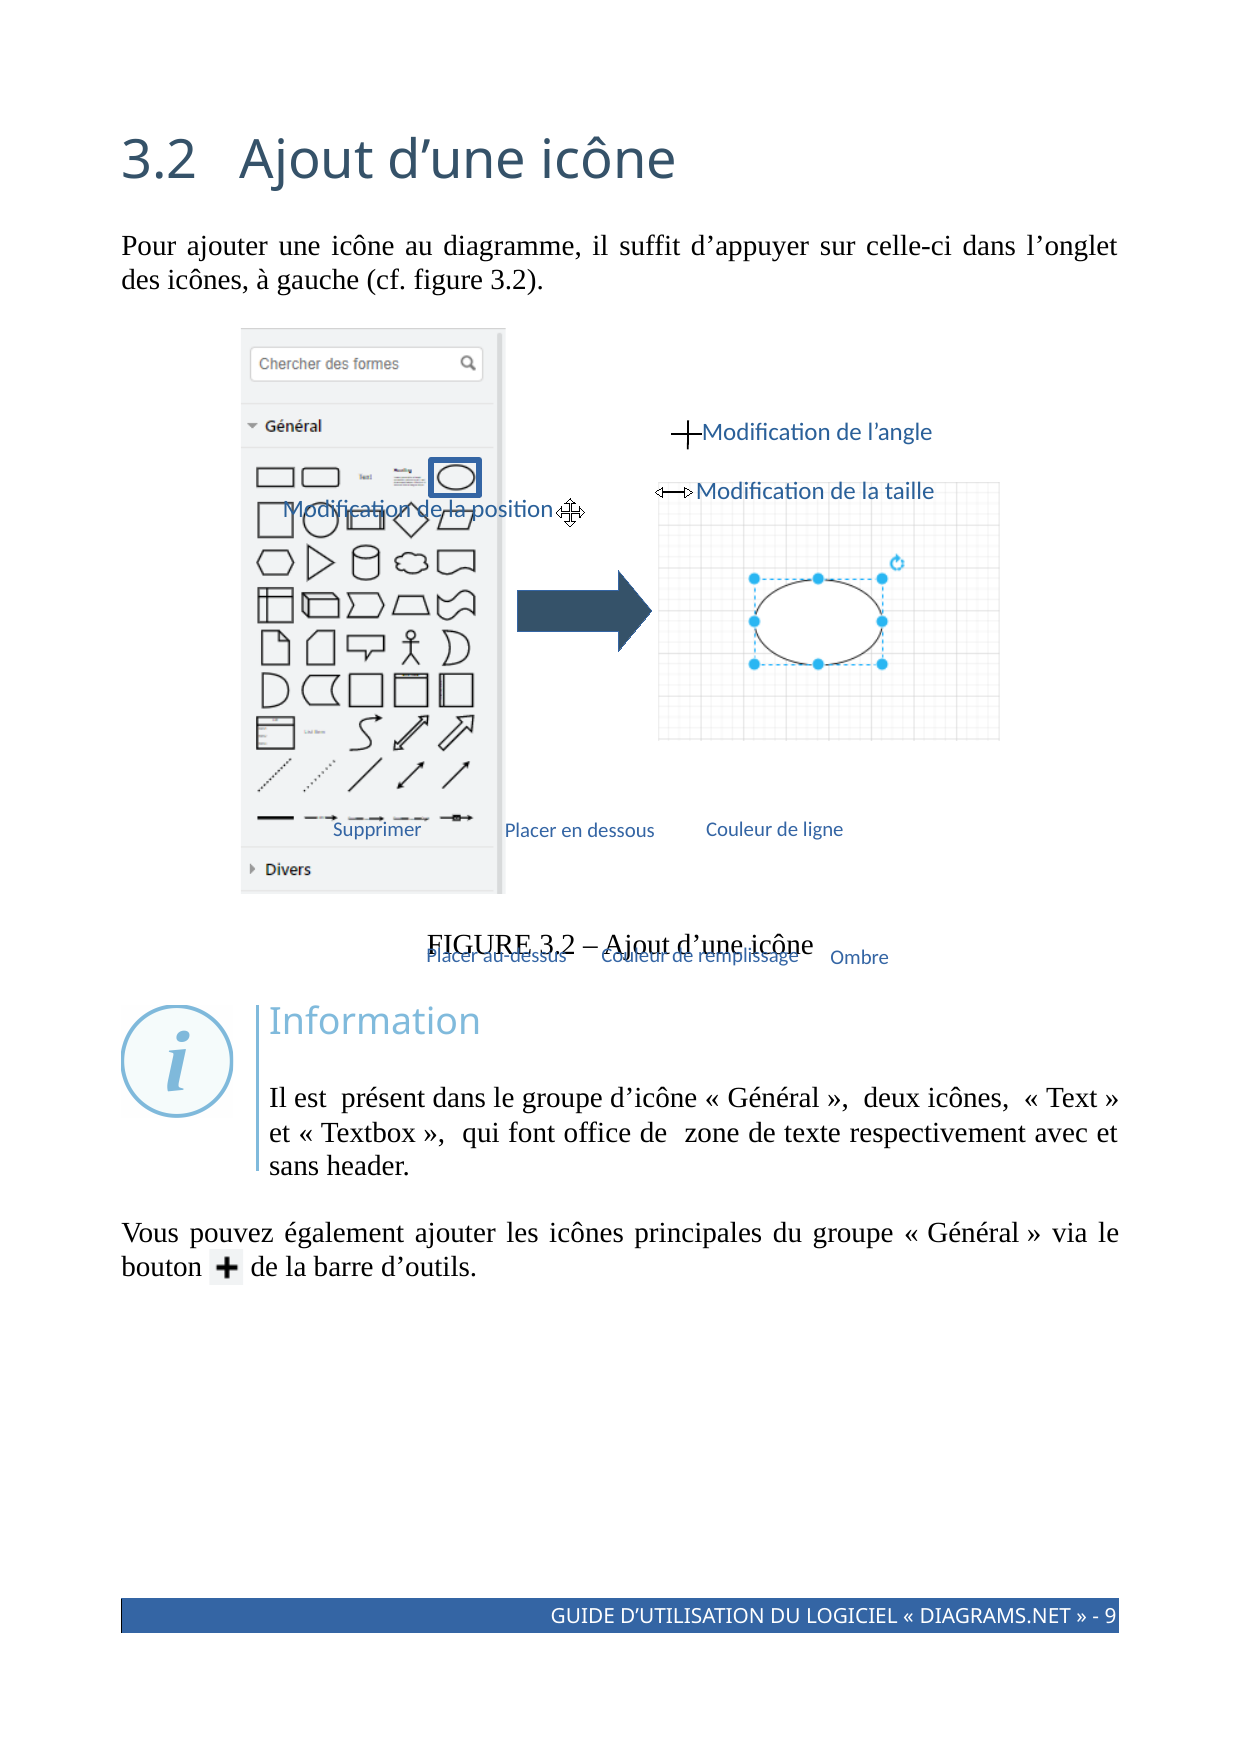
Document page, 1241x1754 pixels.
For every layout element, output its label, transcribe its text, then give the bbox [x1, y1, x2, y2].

picture [733, 489, 739, 497]
text Il est présent dans le groupe d’icône « Général », deux icônes, « Text » et « Textbox », qui font office de zone de texte respectivement avec et sans header. [121, 1079, 1119, 1182]
picture [240, 328, 506, 894]
text 3.2 Ajout d’une icône [121, 121, 1119, 195]
text Information [121, 994, 1119, 1046]
picture [209, 1249, 244, 1285]
picture [121, 1005, 234, 1118]
text Pour ajouter une icône au diagramme, il suffit d’appuyer sur celle-ci dans l’onglet des icônes, à gauche (cf. figure 3.2). [121, 228, 1119, 295]
picture [833, 489, 839, 497]
text Vous pouvez également ajouter les icônes principales du groupe « Général » via le bouton de la barre d’outils. [121, 1215, 1119, 1285]
picture [658, 482, 1000, 741]
text FIGURE 3.2 – Ajout d’une icône [121, 927, 1119, 961]
